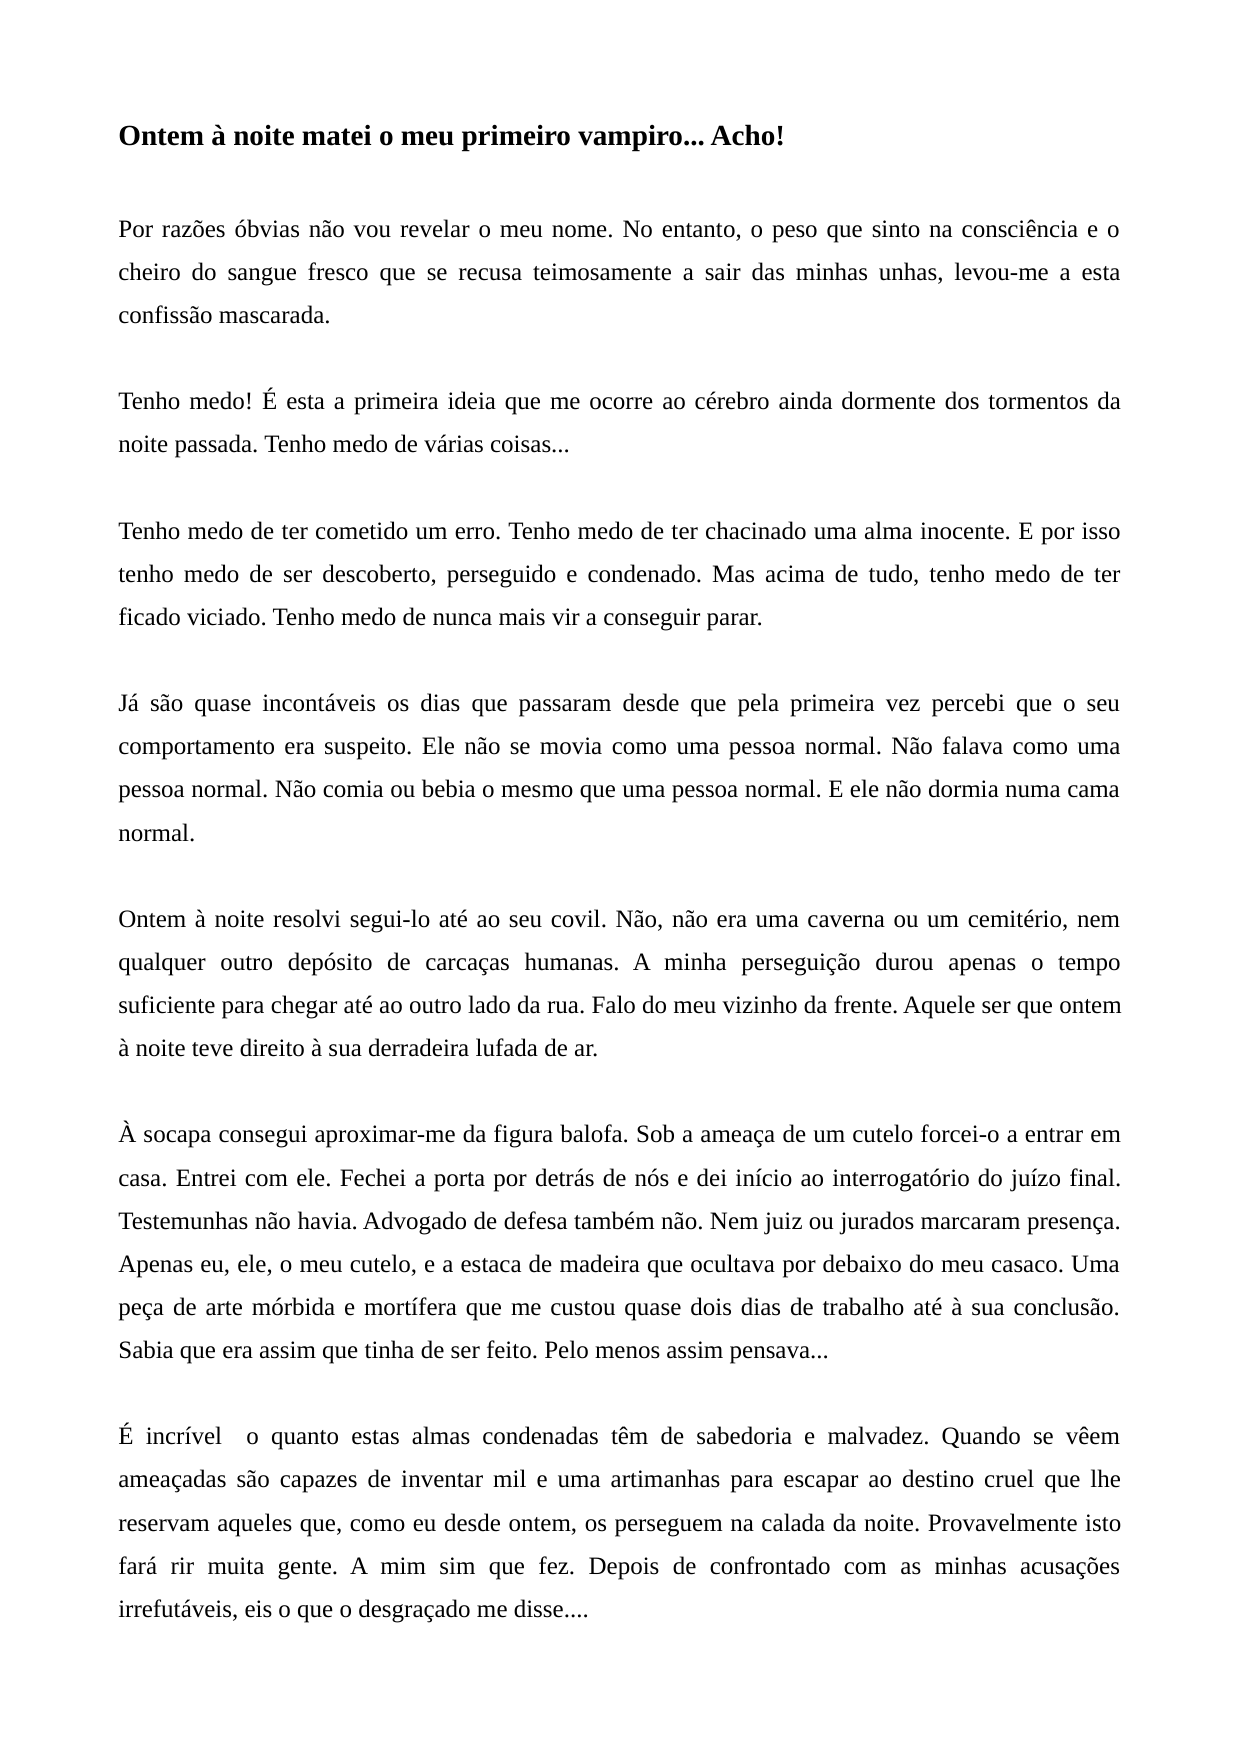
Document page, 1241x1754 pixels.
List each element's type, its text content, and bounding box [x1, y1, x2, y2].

text Já são quase incontáveis os dias que passaram desde que pela primeira vez percebi que o seu comportamento era suspeito. Ele não se movia como uma pessoa normal. Não falava como uma pessoa normal. Não comia ou bebia o mesmo que uma pessoa normal. E ele não dormia numa cama normal. [118, 688, 1122, 846]
text Por razões óbvias não vou revelar o meu nome. No entanto, o peso que sinto na consciência e o cheiro do sangue fresco que se recusa teimosamente a sair das minhas unhas, levou-me a esta confissão mascarada. [118, 214, 1122, 329]
text Ontem à noite resolvi segui-lo até ao seu covil. Não, não era uma caverna ou um cemitério, nem qualquer outro depósito de carcaças humanas. A minha perseguição durou apenas o tempo suficiente para chegar até ao outro lado da rua. Falo do meu vizinho da frente. Aquele ser que ontem à noite teve direito à sua derradeira lufada de ar. [118, 904, 1122, 1062]
text Tenho medo de ter cometido um erro. Tenho medo de ter chacinado uma alma inocente. E por isso tenho medo de ser descoberto, perseguido e condenado. Mas acima de tudo, tenho medo de ter ficado viciado. Tenho medo de nunca mais vir a conseguir parar. [118, 516, 1122, 631]
text Tenho medo! É esta a primeira ideia que me ocorre ao cérebro ainda dormente dos tormentos da noite passada. Tenho medo de várias coisas... [118, 386, 1122, 458]
text É incrível o quanto estas almas condenadas têm de sabedoria e malvadez. Quando se vêem ameaçadas são capazes de inventar mil e uma artimanhas para escapar ao destino cruel que lhe reservam aqueles que, como eu desde ontem, os perseguem na calada da noite. Provavelmente isto fará rir muita gente. A mim sim que fez. Depois de confrontado com as minhas acusações irrefutáveis, eis o que o desgraçado me disse.... [118, 1421, 1122, 1623]
text À socapa consegui aproximar-me da figura balofa. Sob a ameaça de um cutelo forcei-o a entrar em casa. Entrei com ele. Fechei a porta por detrás de nós e dei início ao interrogatório do juízo final. Testemunhas não havia. Advogado de defesa também não. Nem juiz ou jurados marcaram presença. Apenas eu, ele, o meu cutelo, e a estaca de madeira que ocultava por debaixo do meu casaco. Uma peça de arte mórbida e mortífera que me custou quase dois dias de trabalho até à sua conclusão. Sabia que era assim que tinha de ser feito. Pelo menos assim pensava... [118, 1119, 1122, 1364]
text Ontem à noite matei o meu primeiro vampiro... Acho! [118, 118, 1122, 152]
